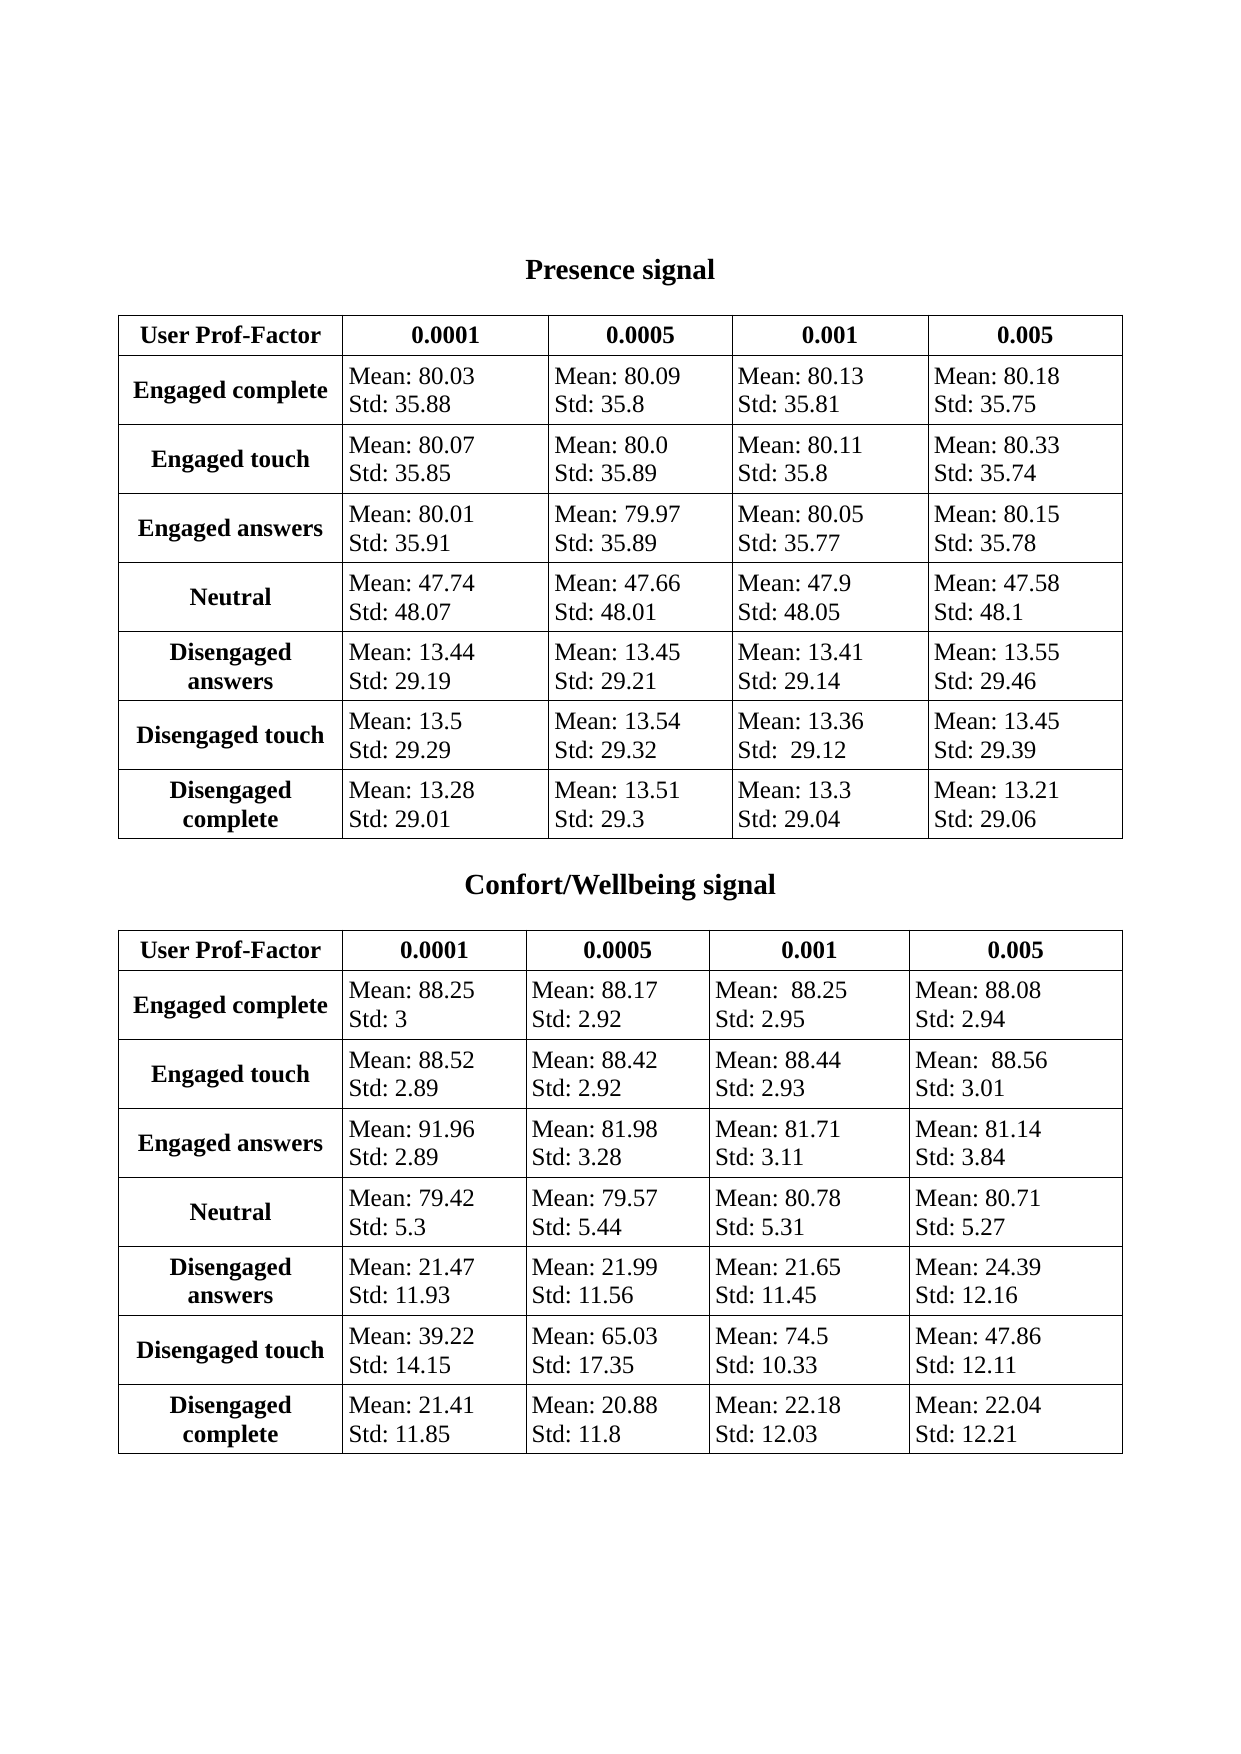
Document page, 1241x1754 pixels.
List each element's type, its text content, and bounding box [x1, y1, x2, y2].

table_header 0.005 [929, 316, 1122, 355]
table_cell Mean: 47.74 Std: 48.07 [343, 563, 548, 631]
table_cell Mean: 81.71 Std: 3.11 [710, 1109, 909, 1177]
table_cell Mean: 20.88 Std: 11.8 [527, 1385, 709, 1453]
table_cell Mean: 24.39 Std: 12.16 [910, 1247, 1122, 1315]
table_cell Mean: 65.03 Std: 17.35 [527, 1316, 709, 1384]
table_cell Mean: 80.15 Std: 35.78 [929, 494, 1122, 562]
table_cell Mean: 22.18 Std: 12.03 [710, 1385, 909, 1453]
text Presence signal [118, 252, 1122, 286]
table_header User Prof-Factor [119, 316, 342, 355]
table_header 0.0005 [527, 931, 709, 970]
table_cell Mean: 80.71 Std: 5.27 [910, 1178, 1122, 1246]
table_cell Mean: 79.57 Std: 5.44 [527, 1178, 709, 1246]
table_cell Engaged touch [119, 425, 342, 493]
table_cell Mean: 13.45 Std: 29.39 [929, 701, 1122, 769]
table_header 0.0005 [549, 316, 732, 355]
table_cell Engaged complete [119, 356, 342, 424]
table_cell Mean: 80.07 Std: 35.85 [343, 425, 548, 493]
table_cell Mean: 80.11 Std: 35.8 [733, 425, 928, 493]
table_cell Mean: 88.08 Std: 2.94 [910, 971, 1122, 1039]
table_cell Mean: 88.44 Std: 2.93 [710, 1040, 909, 1108]
table_cell Mean: 13.36 Std: 29.12 [733, 701, 928, 769]
table_cell Mean: 88.56 Std: 3.01 [910, 1040, 1122, 1108]
table_cell Disengaged touch [119, 1316, 342, 1384]
table_cell Mean: 47.58 Std: 48.1 [929, 563, 1122, 631]
table_cell Mean: 13.51 Std: 29.3 [549, 770, 732, 838]
table_header 0.0001 [343, 931, 526, 970]
table_cell Mean: 13.28 Std: 29.01 [343, 770, 548, 838]
table_cell Mean: 80.03 Std: 35.88 [343, 356, 548, 424]
table_header User Prof-Factor [119, 931, 342, 970]
table_cell Mean: 80.13 Std: 35.81 [733, 356, 928, 424]
table_cell Mean: 13.54 Std: 29.32 [549, 701, 732, 769]
table_cell Neutral [119, 1178, 342, 1246]
table_cell Mean: 13.3 Std: 29.04 [733, 770, 928, 838]
table_cell Disengaged answers [119, 632, 342, 700]
table_cell Mean: 88.17 Std: 2.92 [527, 971, 709, 1039]
table_cell Mean: 80.0 Std: 35.89 [549, 425, 732, 493]
table_cell Mean: 81.98 Std: 3.28 [527, 1109, 709, 1177]
table_header 0.001 [710, 931, 909, 970]
table_cell Mean: 80.09 Std: 35.8 [549, 356, 732, 424]
table_cell Mean: 21.65 Std: 11.45 [710, 1247, 909, 1315]
table_cell Mean: 21.47 Std: 11.93 [343, 1247, 526, 1315]
table_cell Disengaged answers [119, 1247, 342, 1315]
table_cell Mean: 79.97 Std: 35.89 [549, 494, 732, 562]
table_cell Mean: 88.25 Std: 3 [343, 971, 526, 1039]
table_cell Mean: 80.33 Std: 35.74 [929, 425, 1122, 493]
table_cell Mean: 13.21 Std: 29.06 [929, 770, 1122, 838]
table_cell Mean: 47.9 Std: 48.05 [733, 563, 928, 631]
table_cell Mean: 21.41 Std: 11.85 [343, 1385, 526, 1453]
table_cell Mean: 88.42 Std: 2.92 [527, 1040, 709, 1108]
table_cell Disengaged touch [119, 701, 342, 769]
table_cell Mean: 13.45 Std: 29.21 [549, 632, 732, 700]
table_cell Mean: 88.25 Std: 2.95 [710, 971, 909, 1039]
table_cell Mean: 80.78 Std: 5.31 [710, 1178, 909, 1246]
table_cell Engaged touch [119, 1040, 342, 1108]
table_cell Mean: 91.96 Std: 2.89 [343, 1109, 526, 1177]
table_cell Mean: 13.55 Std: 29.46 [929, 632, 1122, 700]
text Confort/Wellbeing signal [118, 867, 1122, 901]
table_header 0.001 [733, 316, 928, 355]
table_cell Mean: 13.5 Std: 29.29 [343, 701, 548, 769]
table_cell Mean: 79.42 Std: 5.3 [343, 1178, 526, 1246]
table_cell Mean: 22.04 Std: 12.21 [910, 1385, 1122, 1453]
table_cell Neutral [119, 563, 342, 631]
table_header 0.0001 [343, 316, 548, 355]
table_cell Mean: 80.01 Std: 35.91 [343, 494, 548, 562]
table_header 0.005 [910, 931, 1122, 970]
table_cell Mean: 74.5 Std: 10.33 [710, 1316, 909, 1384]
table_cell Mean: 21.99 Std: 11.56 [527, 1247, 709, 1315]
table_cell Mean: 80.18 Std: 35.75 [929, 356, 1122, 424]
table_cell Mean: 47.66 Std: 48.01 [549, 563, 732, 631]
table_cell Engaged answers [119, 494, 342, 562]
table_cell Engaged complete [119, 971, 342, 1039]
table_cell Disengaged complete [119, 770, 342, 838]
table_cell Mean: 88.52 Std: 2.89 [343, 1040, 526, 1108]
table_cell Disengaged complete [119, 1385, 342, 1453]
table_cell Mean: 81.14 Std: 3.84 [910, 1109, 1122, 1177]
table_cell Mean: 39.22 Std: 14.15 [343, 1316, 526, 1384]
table_cell Mean: 13.41 Std: 29.14 [733, 632, 928, 700]
table_cell Mean: 80.05 Std: 35.77 [733, 494, 928, 562]
table_cell Engaged answers [119, 1109, 342, 1177]
table_cell Mean: 47.86 Std: 12.11 [910, 1316, 1122, 1384]
table_cell Mean: 13.44 Std: 29.19 [343, 632, 548, 700]
